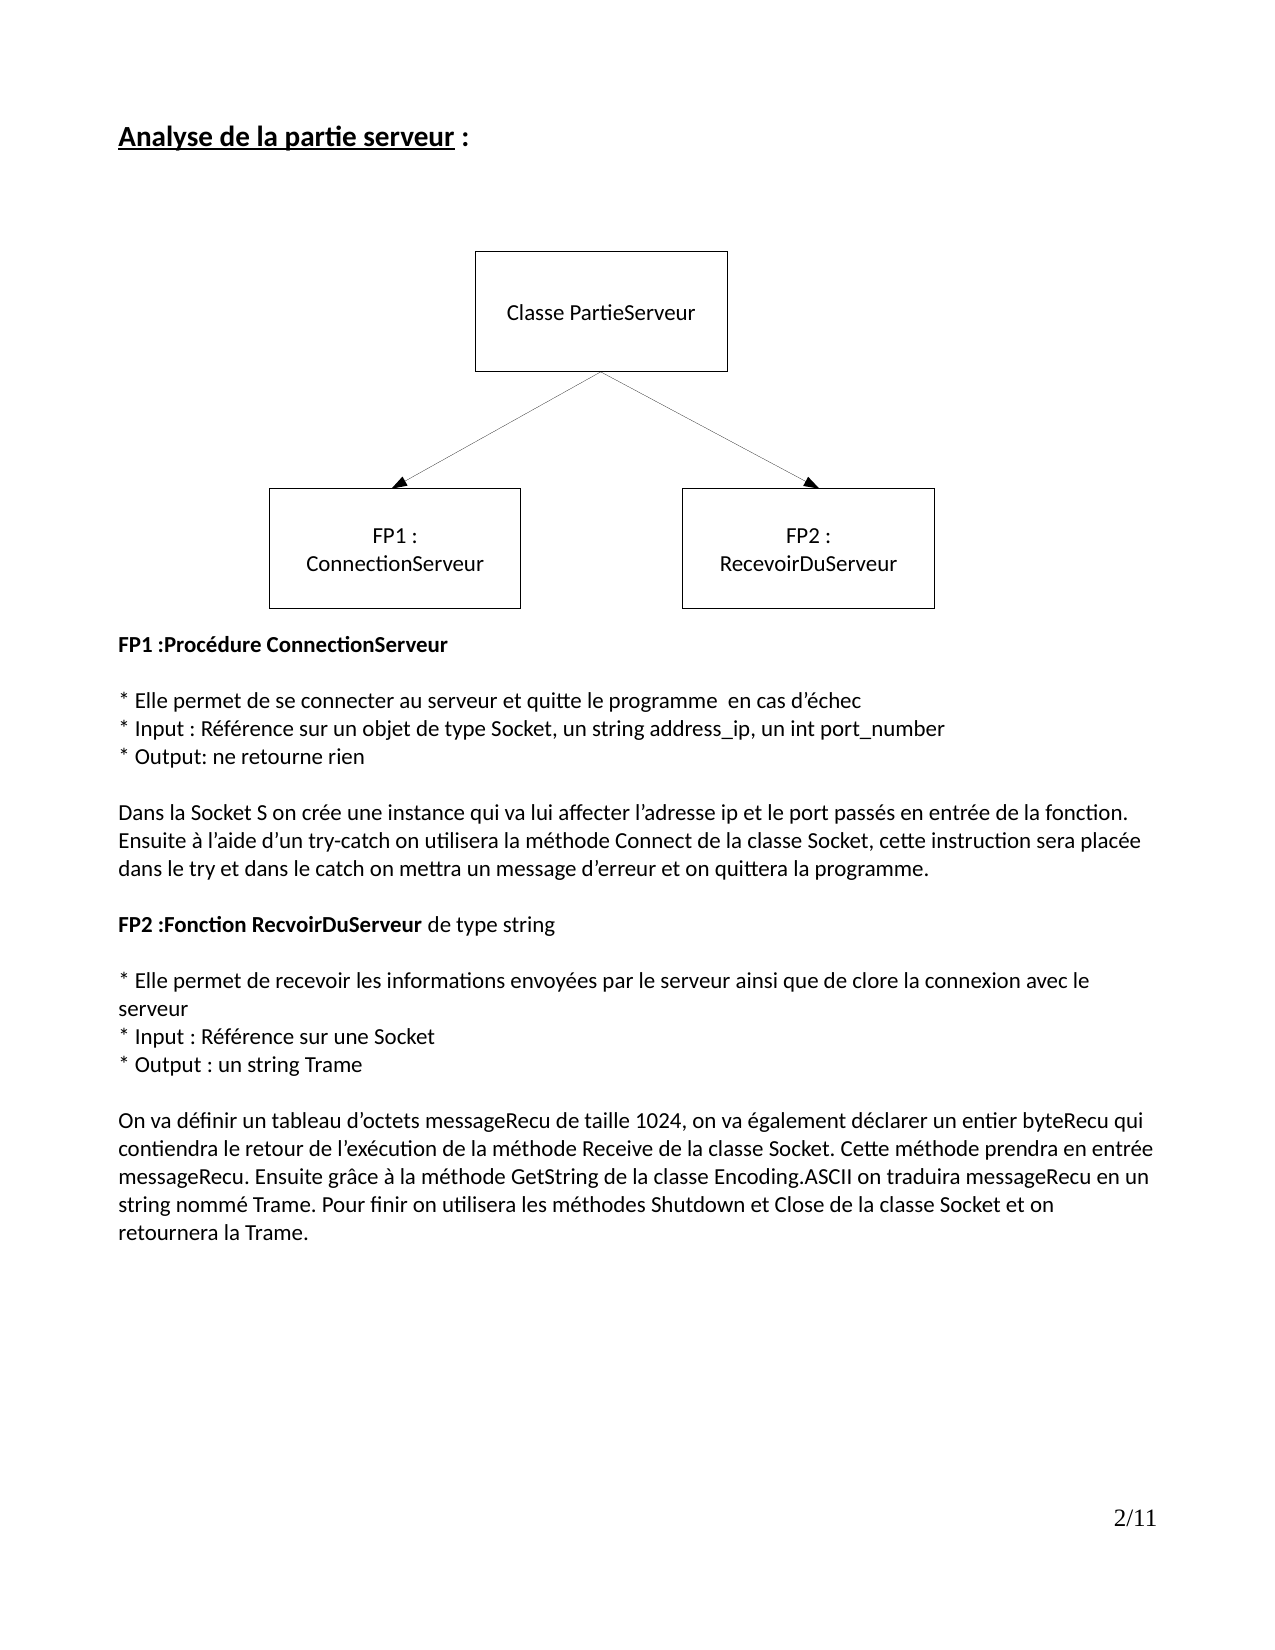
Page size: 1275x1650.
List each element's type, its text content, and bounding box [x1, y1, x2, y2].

text * Elle permet de se connecter au serveur et quitte le programme en cas d’échec [118, 686, 1157, 714]
text Ensuite à l’aide d’un try-catch on utilisera la méthode Connect de la classe Socket, cette instruction sera placée dans le try et dans le catch on mettra un message d’erreur et on quittera la programme. [118, 826, 1157, 882]
text * Output : un string Trame [118, 1050, 1157, 1078]
text Analyse de la partie serveur : [118, 118, 1157, 154]
text * Input : Référence sur une Socket [118, 1022, 1157, 1050]
text * Input : Référence sur un objet de type Socket, un string address_ip, un int port_number [118, 714, 1157, 742]
text On va définir un tableau d’octets messageRecu de taille 1024, on va également déclarer un entier byteRecu qui contiendra le retour de l’exécution de la méthode Receive de la classe Socket. Cette méthode prendra en entrée messageRecu. Ensuite grâce à la méthode GetString de la classe Encoding.ASCII on traduira messageRecu en un string nommé Trame. Pour finir on utilisera les méthodes Shutdown et Close de la classe Socket et on retournera la Trame. [118, 1106, 1157, 1247]
text Dans la Socket S on crée une instance qui va lui affecter l’adresse ip et le port passés en entrée de la fonction. [118, 798, 1157, 826]
text FP1 :Procédure ConnectionServeur [118, 630, 1157, 658]
text FP2 :Fonction RecvoirDuServeur de type string [118, 910, 1157, 938]
text * Elle permet de recevoir les informations envoyées par le serveur ainsi que de clore la connexion avec le serveur [118, 966, 1157, 1022]
text * Output: ne retourne rien [118, 742, 1157, 770]
